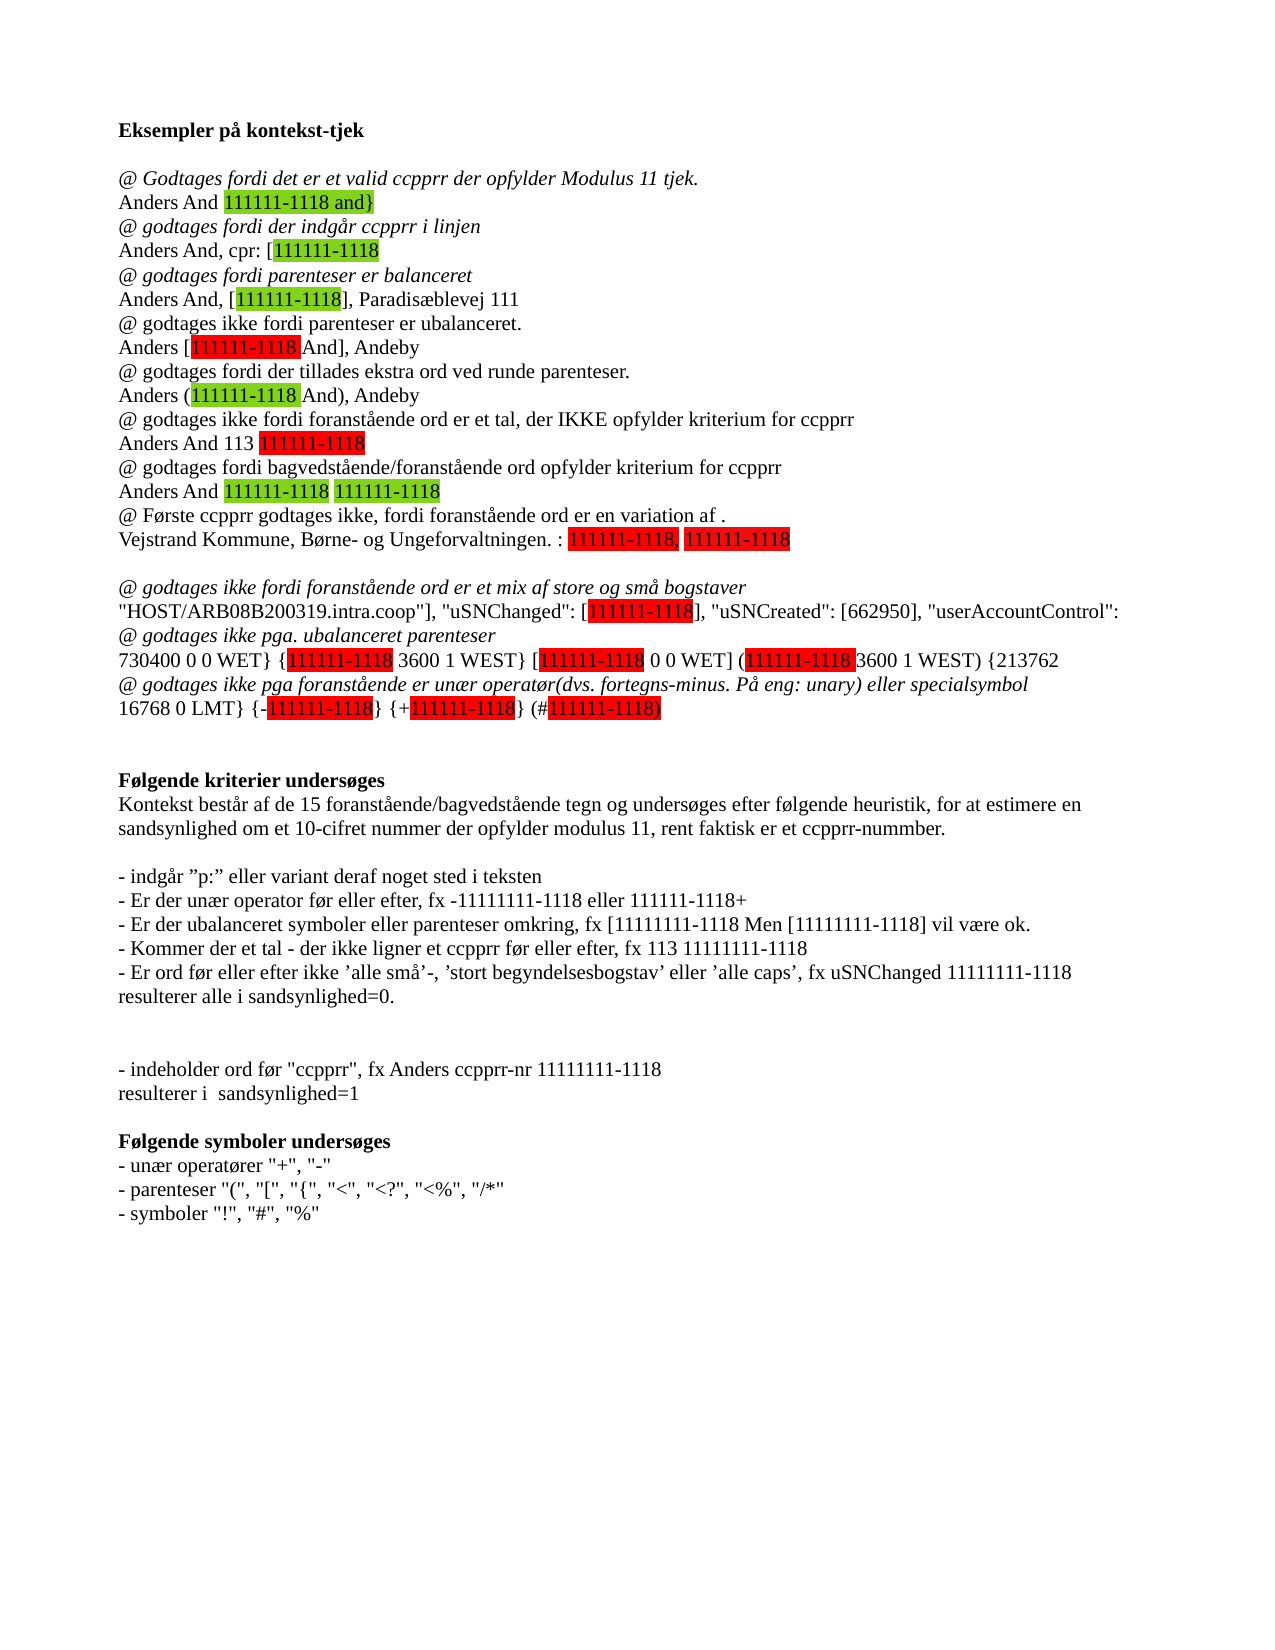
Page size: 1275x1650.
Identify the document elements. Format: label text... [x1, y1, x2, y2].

text Anders And 111111-1118 and} [118, 190, 1157, 214]
text Eksempler på kontekst-tjek [118, 118, 1157, 142]
text - indgår ”p:” eller variant deraf noget sted i teksten [118, 864, 1157, 888]
text @ godtages fordi bagvedstående/foranstående ord opfylder kriterium for ccpprr [118, 455, 1157, 479]
text Kontekst består af de 15 foranstående/bagvedstående tegn og undersøges efter følgende heuristik, for at estimere en sandsynlighed om et 10-cifret nummer der opfylder modulus 11, rent faktisk er et ccpprr-nummber. [118, 792, 1157, 840]
text 16768 0 LMT} {-111111-1118} {+111111-1118} (#111111-1118) [118, 696, 1157, 720]
text - parenteser "(", "[", "{", "<", "<?", "<%", "/*" [118, 1177, 1157, 1201]
text - Er der ubalanceret symboler eller parenteser omkring, fx [11111111-1118 Men [11111111-1118] vil være ok. [118, 912, 1157, 936]
text Følgende symboler undersøges [118, 1129, 1157, 1153]
text @ godtages fordi der tillades ekstra ord ved runde parenteser. [118, 359, 1157, 383]
text Anders [111111-1118 And], Andeby [118, 335, 1157, 359]
text @ godtages fordi der indgår ccpprr i linjen [118, 214, 1157, 238]
text resulterer i sandsynlighed=1 [118, 1081, 1157, 1105]
text @ Godtages fordi det er et valid ccpprr der opfylder Modulus 11 tjek. [118, 166, 1157, 190]
text Vejstrand Kommune, Børne- og Ungeforvaltningen. : 111111-1118, 111111-1118 [118, 527, 1157, 551]
text Følgende kriterier undersøges [118, 768, 1157, 792]
text Anders And, [111111-1118], Paradisæblevej 111 [118, 287, 1157, 311]
text - symboler "!", "#", "%" [118, 1201, 1157, 1225]
text "HOST/ARB08B200319.intra.coop"], "uSNChanged": [111111-1118], "uSNCreated": [662950], "userAccountControl": [118, 599, 1157, 623]
text Anders And, cpr: [111111-1118 [118, 238, 1157, 262]
text resulterer alle i sandsynlighed=0. [118, 984, 1157, 1008]
text - unær operatører "+", "-" [118, 1153, 1157, 1177]
text 730400 0 0 WET} {111111-1118 3600 1 WEST} [111111-1118 0 0 WET] (111111-1118 3600 1 WEST) {213762 [118, 647, 1157, 672]
text @ Første ccpprr godtages ikke, fordi foranstående ord er en variation af . [118, 503, 1157, 527]
text - Er ord før eller efter ikke ’alle små’-, ’stort begyndelsesbogstav’ eller ’alle caps’, fx uSNChanged 11111111-1118 [118, 960, 1157, 984]
text @ godtages fordi parenteser er balanceret [118, 262, 1157, 287]
text @ godtages ikke fordi parenteser er ubalanceret. [118, 311, 1157, 335]
text @ godtages ikke fordi foranstående ord er et tal, der IKKE opfylder kriterium for ccpprr [118, 407, 1157, 431]
text @ godtages ikke pga foranstående er unær operatør(dvs. fortegns-minus. På eng: unary) eller specialsymbol [118, 672, 1157, 696]
text Anders And 113 111111-1118 [118, 431, 1157, 455]
text @ godtages ikke fordi foranstående ord er et mix af store og små bogstaver [118, 575, 1157, 599]
text Anders (111111-1118 And), Andeby [118, 383, 1157, 407]
text @ godtages ikke pga. ubalanceret parenteser [118, 623, 1157, 647]
text - Kommer der et tal - der ikke ligner et ccpprr før eller efter, fx 113 11111111-1118 [118, 936, 1157, 960]
text - indeholder ord før "ccpprr", fx Anders ccpprr-nr 11111111-1118 [118, 1057, 1157, 1081]
text Anders And 111111-1118 111111-1118 [118, 479, 1157, 503]
text - Er der unær operator før eller efter, fx -11111111-1118 eller 111111-1118+ [118, 888, 1157, 912]
